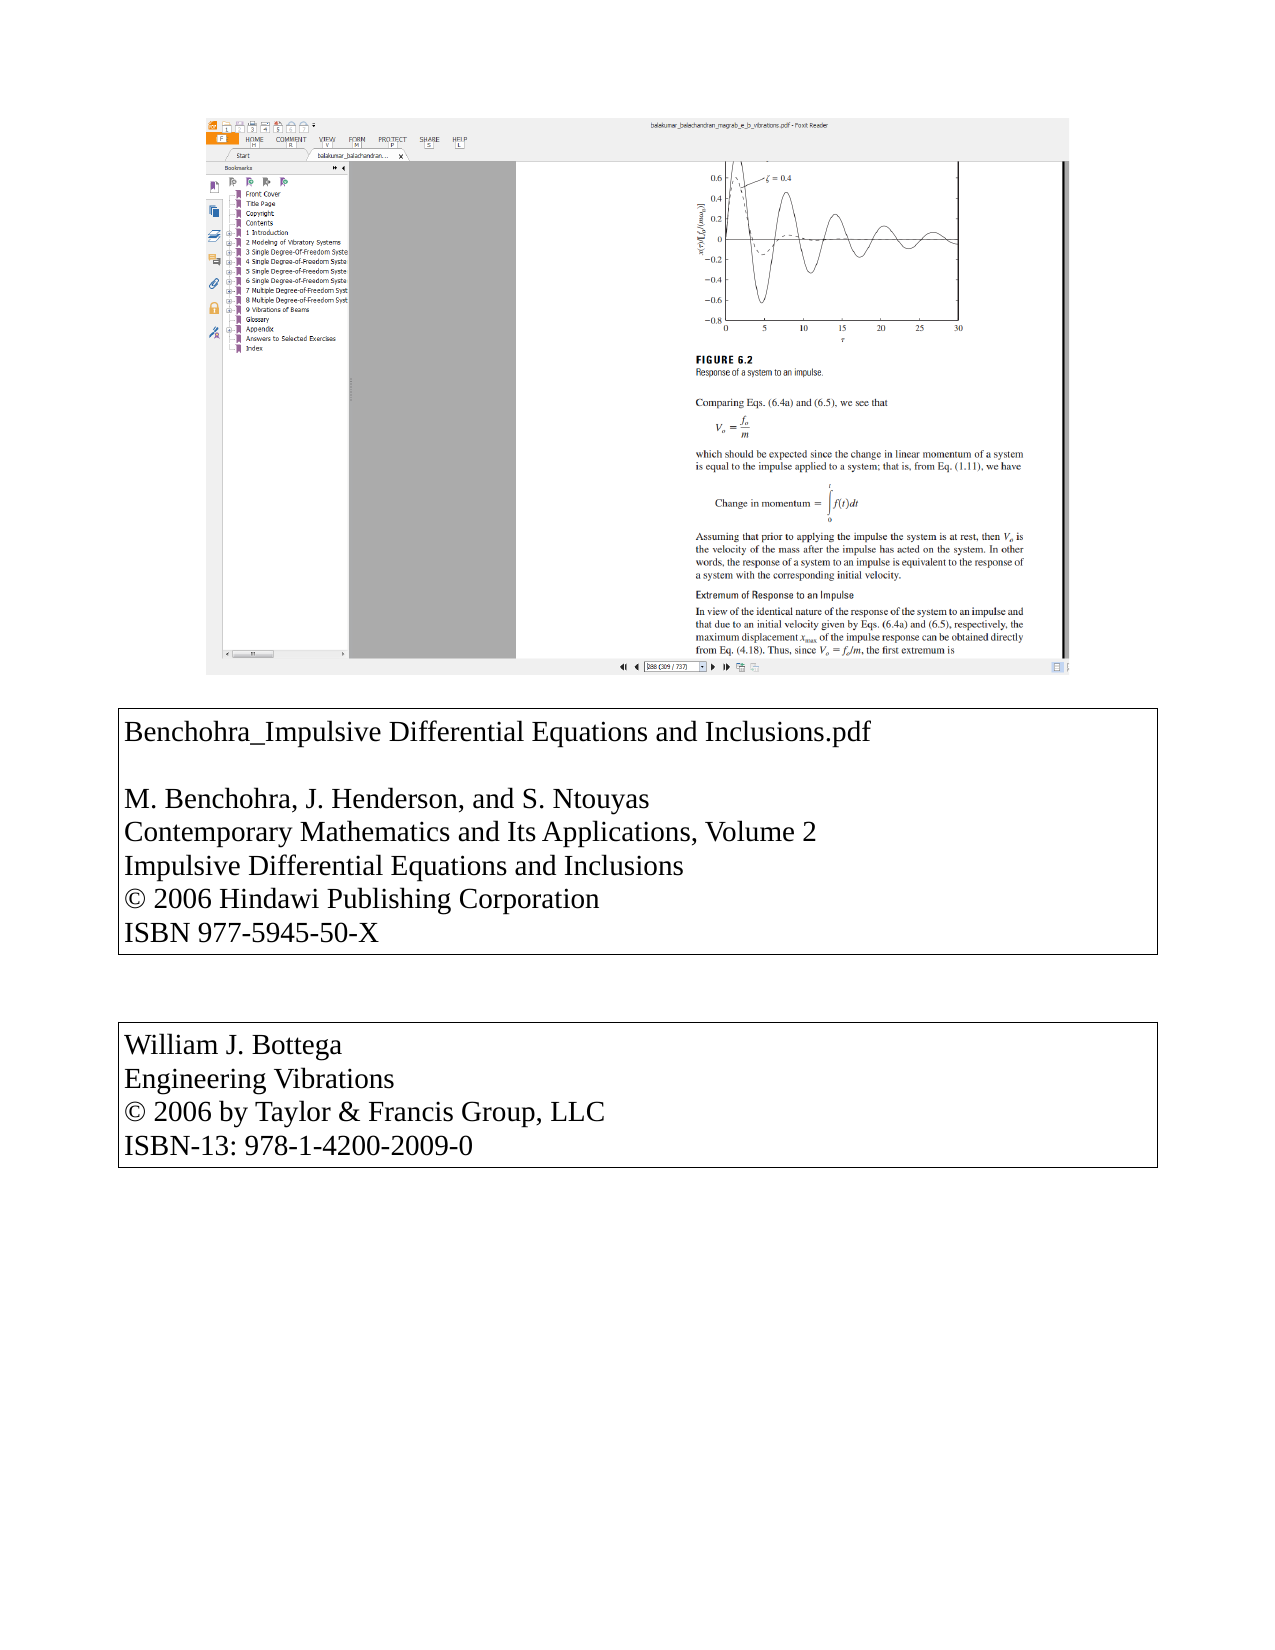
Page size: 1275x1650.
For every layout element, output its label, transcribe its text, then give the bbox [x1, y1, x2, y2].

table_header Benchohra_Impulsive Differential Equations and Inclusions.pdf M. Benchohra, J. Henderson, and S. Ntouyas Contemporary Mathematics and Its Applications, Volume 2 Impulsive Differential Equations and Inclusions © 2006 Hindawi Publishing Corporation ISBN 977-5945-50-X [119, 709, 1157, 954]
picture [206, 118, 1070, 675]
table_header William J. Bottega Engineering Vibrations © 2006 by Taylor & Francis Group, LLC ISBN-13: 978-1-4200-2009-0 [119, 1023, 1157, 1167]
